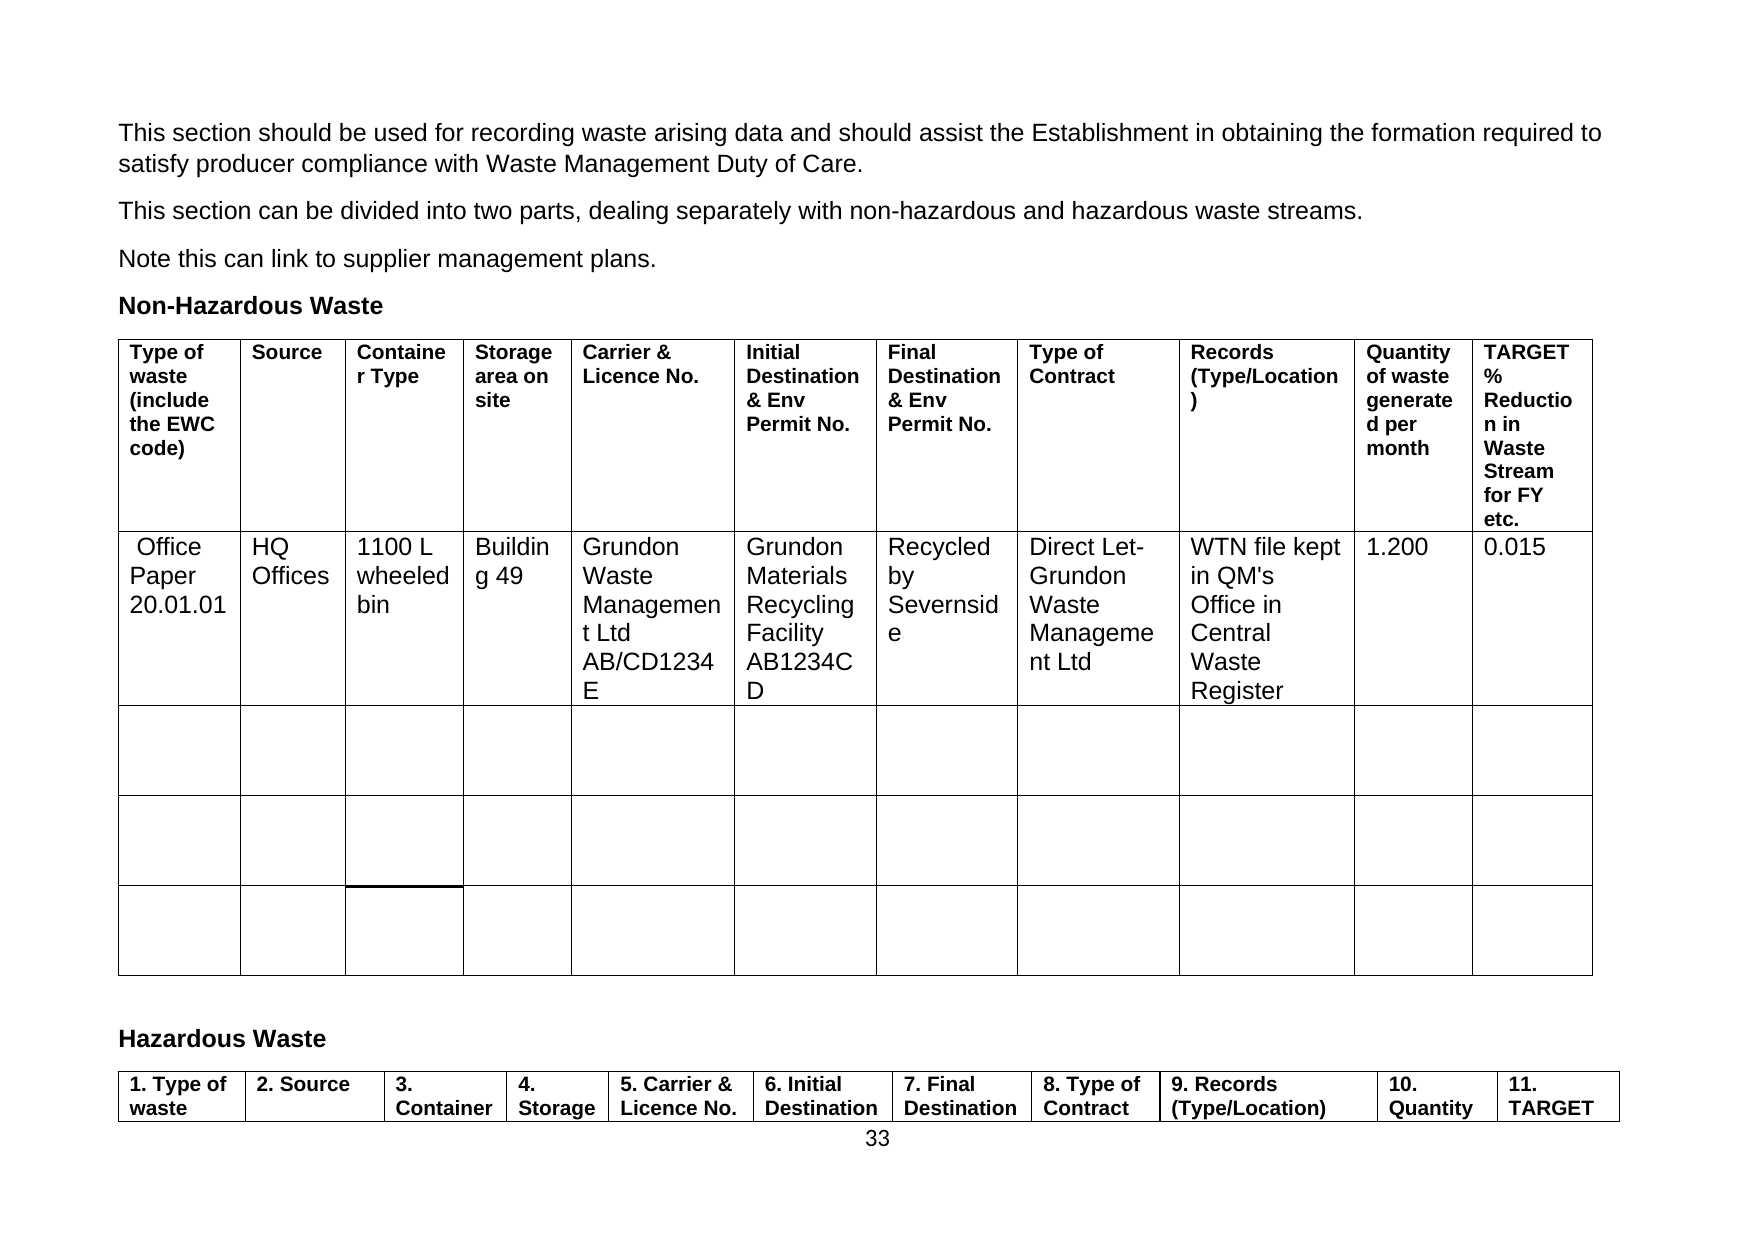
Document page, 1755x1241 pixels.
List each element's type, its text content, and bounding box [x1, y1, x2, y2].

table_cell [119, 796, 240, 885]
table_cell [464, 796, 571, 885]
table_cell [1018, 706, 1179, 795]
table_cell Recycled by Severnside [877, 532, 1017, 705]
table_header Carrier & Licence No. [572, 340, 734, 531]
table_cell 1100 L wheeled bin [346, 532, 463, 705]
text This section can be divided into two parts, dealing separately with non-hazardous and hazardous waste streams. [118, 196, 1636, 225]
table_cell Direct Let- Grundon Waste Management Ltd [1018, 532, 1179, 705]
table_cell [241, 706, 345, 795]
table_cell [735, 796, 876, 885]
table_cell [346, 706, 463, 795]
table_cell [877, 796, 1017, 885]
table_cell Office Paper 20.01.01 [119, 532, 240, 705]
text This section should be used for recording waste arising data and should assist the Establishment in obtaining the formation required to satisfy producer compliance with Waste Management Duty of Care. [118, 118, 1636, 178]
table_header Final Destination & Env Permit No. [877, 340, 1017, 531]
table_header 11. TARGET [1498, 1072, 1619, 1121]
table_cell [735, 886, 876, 975]
table_header 8. Type of Contract [1032, 1072, 1159, 1121]
table_cell 0.015 [1473, 532, 1592, 705]
table_cell [1180, 886, 1354, 975]
table_cell 1.200 [1355, 532, 1472, 705]
table_cell Building 49 [464, 532, 571, 705]
table_cell [877, 706, 1017, 795]
table_header 1. Type of waste [119, 1072, 245, 1121]
table_cell [1180, 796, 1354, 885]
table_header Quantity of waste generated per month [1355, 340, 1472, 531]
table_header 9. Records (Type/Location) [1161, 1072, 1377, 1121]
table_header 10. Quantity [1378, 1072, 1497, 1121]
table_cell [1018, 796, 1179, 885]
text Note this can link to supplier management plans. [118, 244, 1636, 272]
table_cell [572, 886, 734, 975]
text Non-Hazardous Waste [118, 291, 1636, 320]
table_cell [1473, 886, 1592, 975]
table_cell [1355, 886, 1472, 975]
table_cell [119, 886, 240, 975]
table_header TARGET % Reduction in Waste Stream for FY etc. [1473, 340, 1592, 531]
table_header Container Type [346, 340, 463, 531]
table_header Initial Destination & Env Permit No. [735, 340, 876, 531]
table_cell [1473, 796, 1592, 885]
table_cell [464, 706, 571, 795]
table_cell [1355, 796, 1472, 885]
table_cell [735, 706, 876, 795]
text Hazardous Waste [118, 1024, 1636, 1052]
table_header 3. Container [385, 1072, 506, 1121]
table_cell [1180, 706, 1354, 795]
table_cell [346, 888, 463, 975]
table_cell [241, 796, 345, 885]
table_header 4. Storage [507, 1072, 608, 1121]
table_header 5. Carrier & Licence No. [609, 1072, 753, 1121]
table_cell [346, 796, 463, 885]
table_header Source [241, 340, 345, 531]
table_header 2. Source [246, 1072, 384, 1121]
table_cell [1473, 706, 1592, 795]
table_cell [1018, 886, 1179, 975]
table_cell [572, 796, 734, 885]
table_header Type of Contract [1018, 340, 1179, 531]
table_cell [877, 886, 1017, 975]
table_header Storage area on site [464, 340, 571, 531]
table_cell [241, 886, 345, 975]
table_cell WTN file kept in QM's Office in Central Waste Register [1180, 532, 1354, 705]
table_cell [572, 706, 734, 795]
table_header Records (Type/Location) [1180, 340, 1354, 531]
table_header Type of waste (include the EWC code) [119, 340, 240, 531]
table_cell Grundon Materials Recycling Facility AB1234CD [735, 532, 876, 705]
table_cell [464, 886, 571, 975]
table_header 6. Initial Destination [754, 1072, 892, 1121]
table_cell [1355, 706, 1472, 795]
table_cell [119, 706, 240, 795]
table_cell HQ Offices [241, 532, 345, 705]
table_header 7. Final Destination [893, 1072, 1031, 1121]
table_cell Grundon Waste Management Ltd AB/CD1234E [572, 532, 734, 705]
